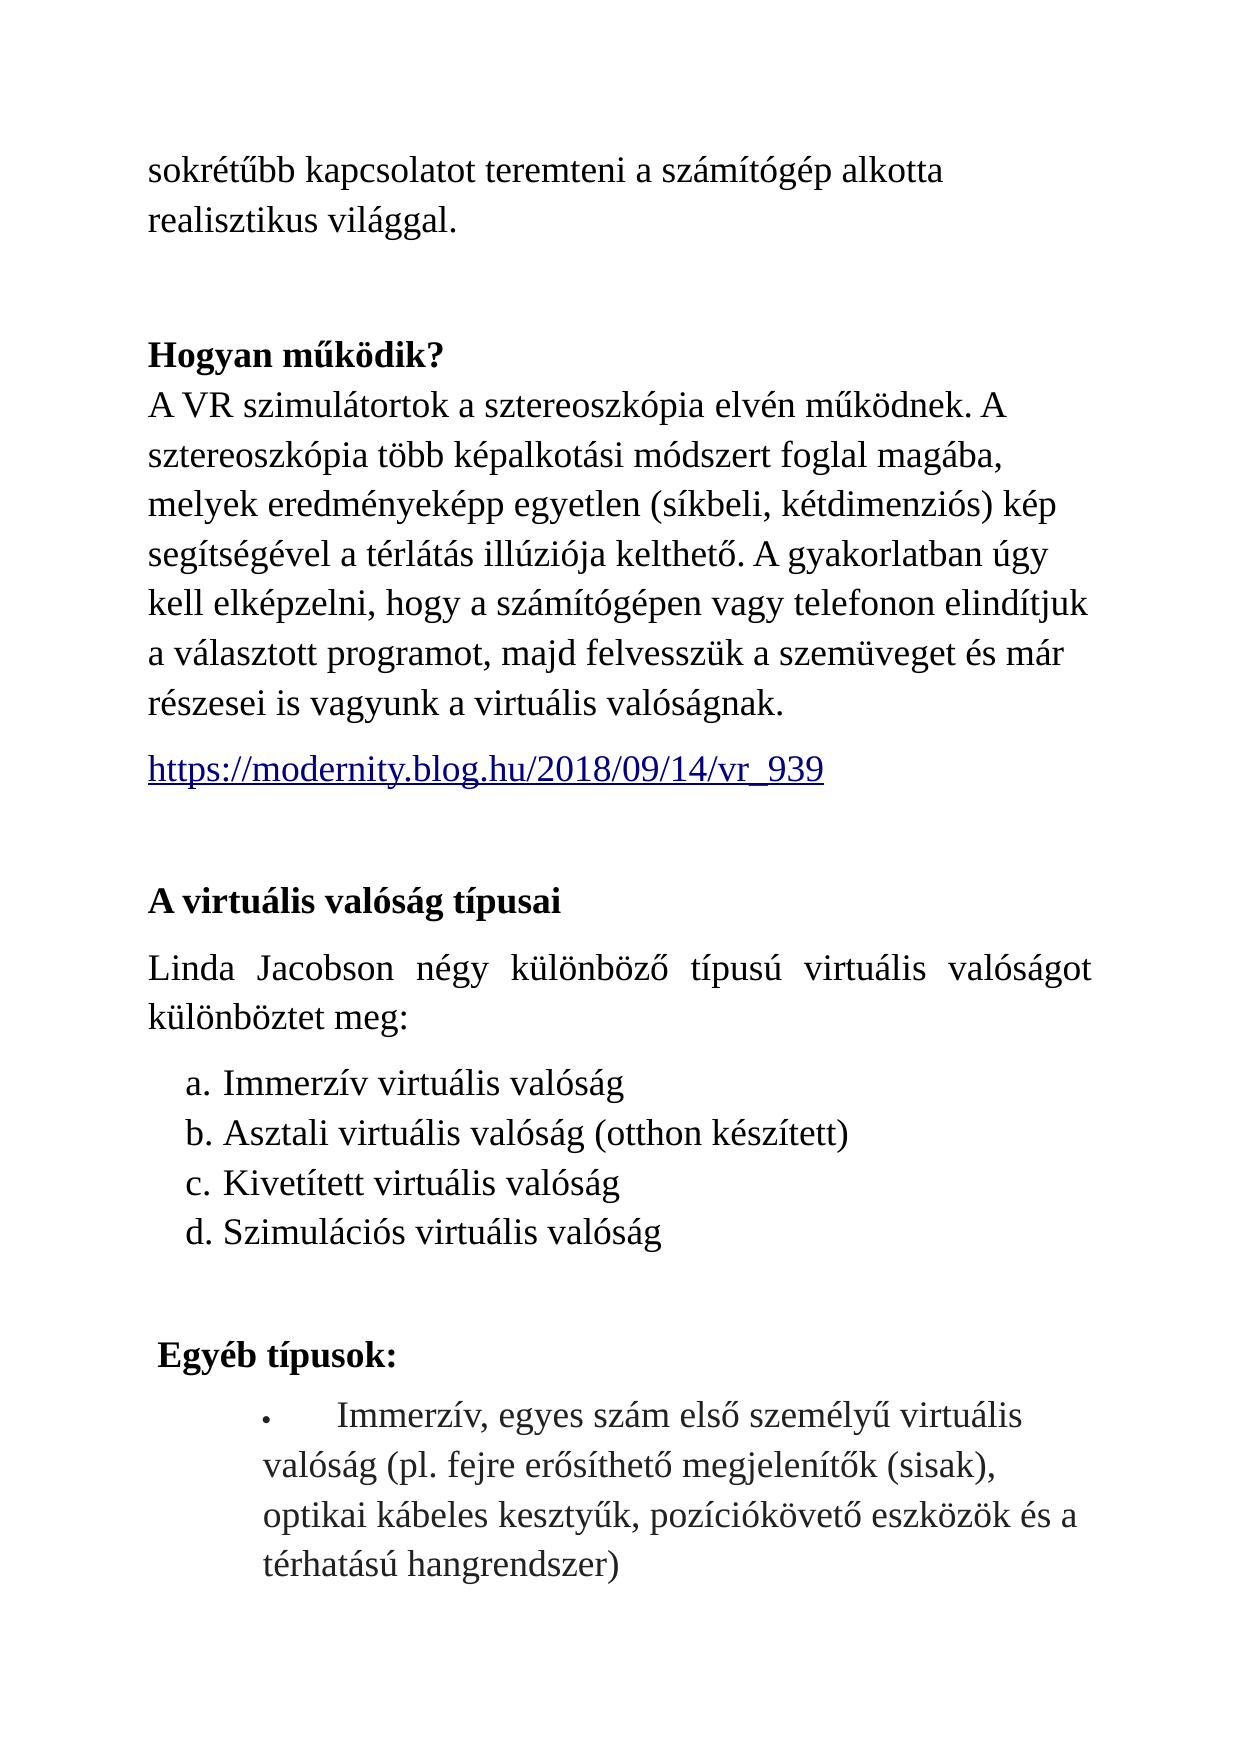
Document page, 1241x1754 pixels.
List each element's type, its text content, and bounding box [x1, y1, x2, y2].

list Asztali virtuális valóság (otthon készített) [185, 1110, 1093, 1153]
text https://modernity.blog.hu/2018/09/14/vr_939 [148, 746, 1093, 789]
list Immerzív, egyes szám első személyű virtuális valóság (pl. fejre erősíthető megjelenítők (sisak), optikai kábeles kesztyűk, pozíciókövető eszközök és a térhatású hangrendszer) [263, 1393, 1093, 1585]
list Szimulációs virtuális valóság [185, 1209, 1093, 1253]
text Linda Jacobson négy különböző típusú virtuális valóságot különböztet meg: [148, 945, 1093, 1038]
text Hogyan működik? A VR szimulátortok a sztereoszkópia elvén működnek. A sztereoszkópia több képalkotási módszert foglal magába, melyek eredményeképp egyetlen (síkbeli, kétdimenziós) kép segítségével a térlátás illúziója kelthető. A gyakorlatban úgy kell elképzelni, hogy a számítógépen vagy telefonon elindítjuk a választott programot, majd felvesszük a szemüveget és már részesei is vagyunk a virtuális valóságnak. [148, 333, 1093, 723]
subtitle Egyéb típusok: [148, 1333, 1093, 1376]
list Immerzív virtuális valóság [185, 1061, 1093, 1104]
text A virtuális valóság típusai [148, 879, 1093, 922]
text sokrétűbb kapcsolatot teremteni a számítógép alkotta realisztikus világgal. [148, 148, 1093, 240]
list Kivetített virtuális valóság [185, 1160, 1093, 1203]
